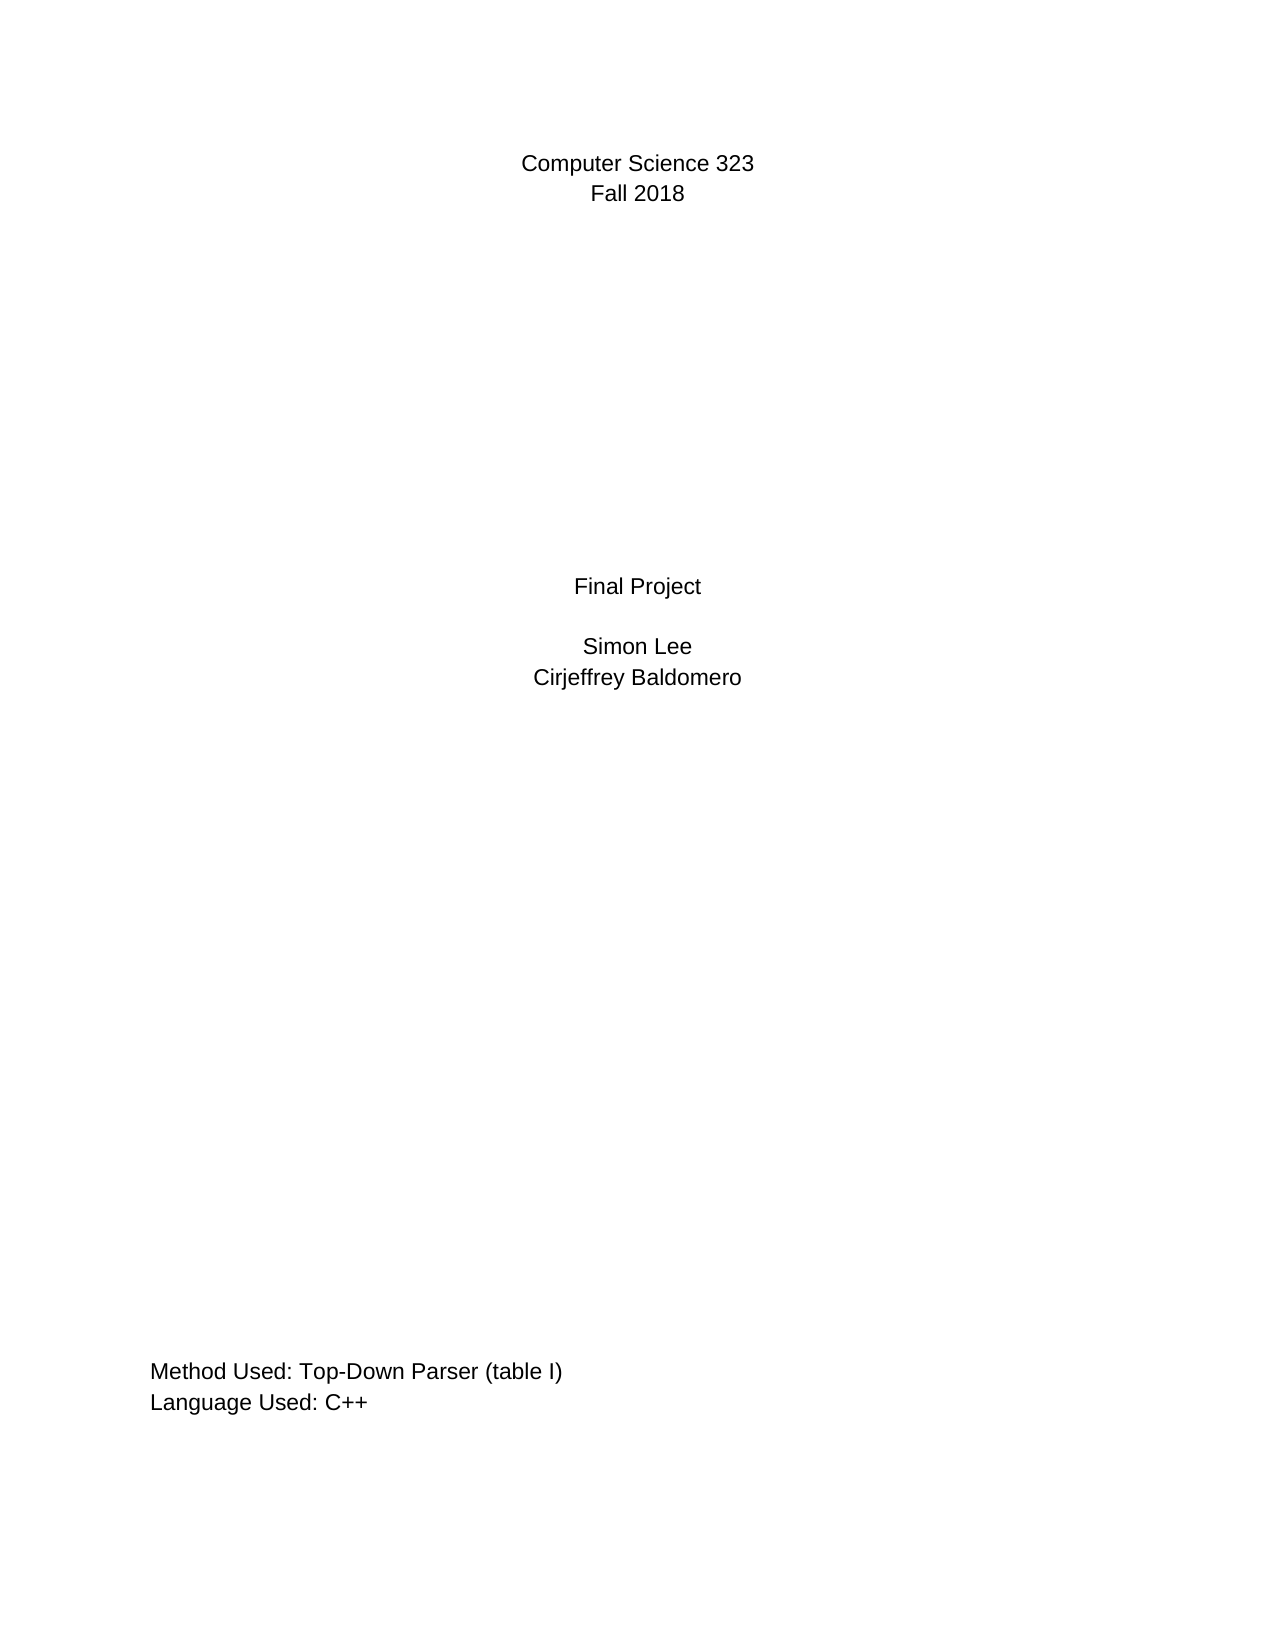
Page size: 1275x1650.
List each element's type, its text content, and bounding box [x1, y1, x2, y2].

text Cirjeffrey Baldomero [150, 663, 1125, 690]
text Computer Science 323 [150, 150, 1125, 176]
text Language Used: C++ [150, 1388, 1125, 1415]
text Method Used: Top-Down Parser (table I) [150, 1358, 1125, 1385]
text Fall 2018 [150, 180, 1125, 207]
text Final Project [150, 573, 1125, 599]
text Simon Lee [150, 633, 1125, 660]
